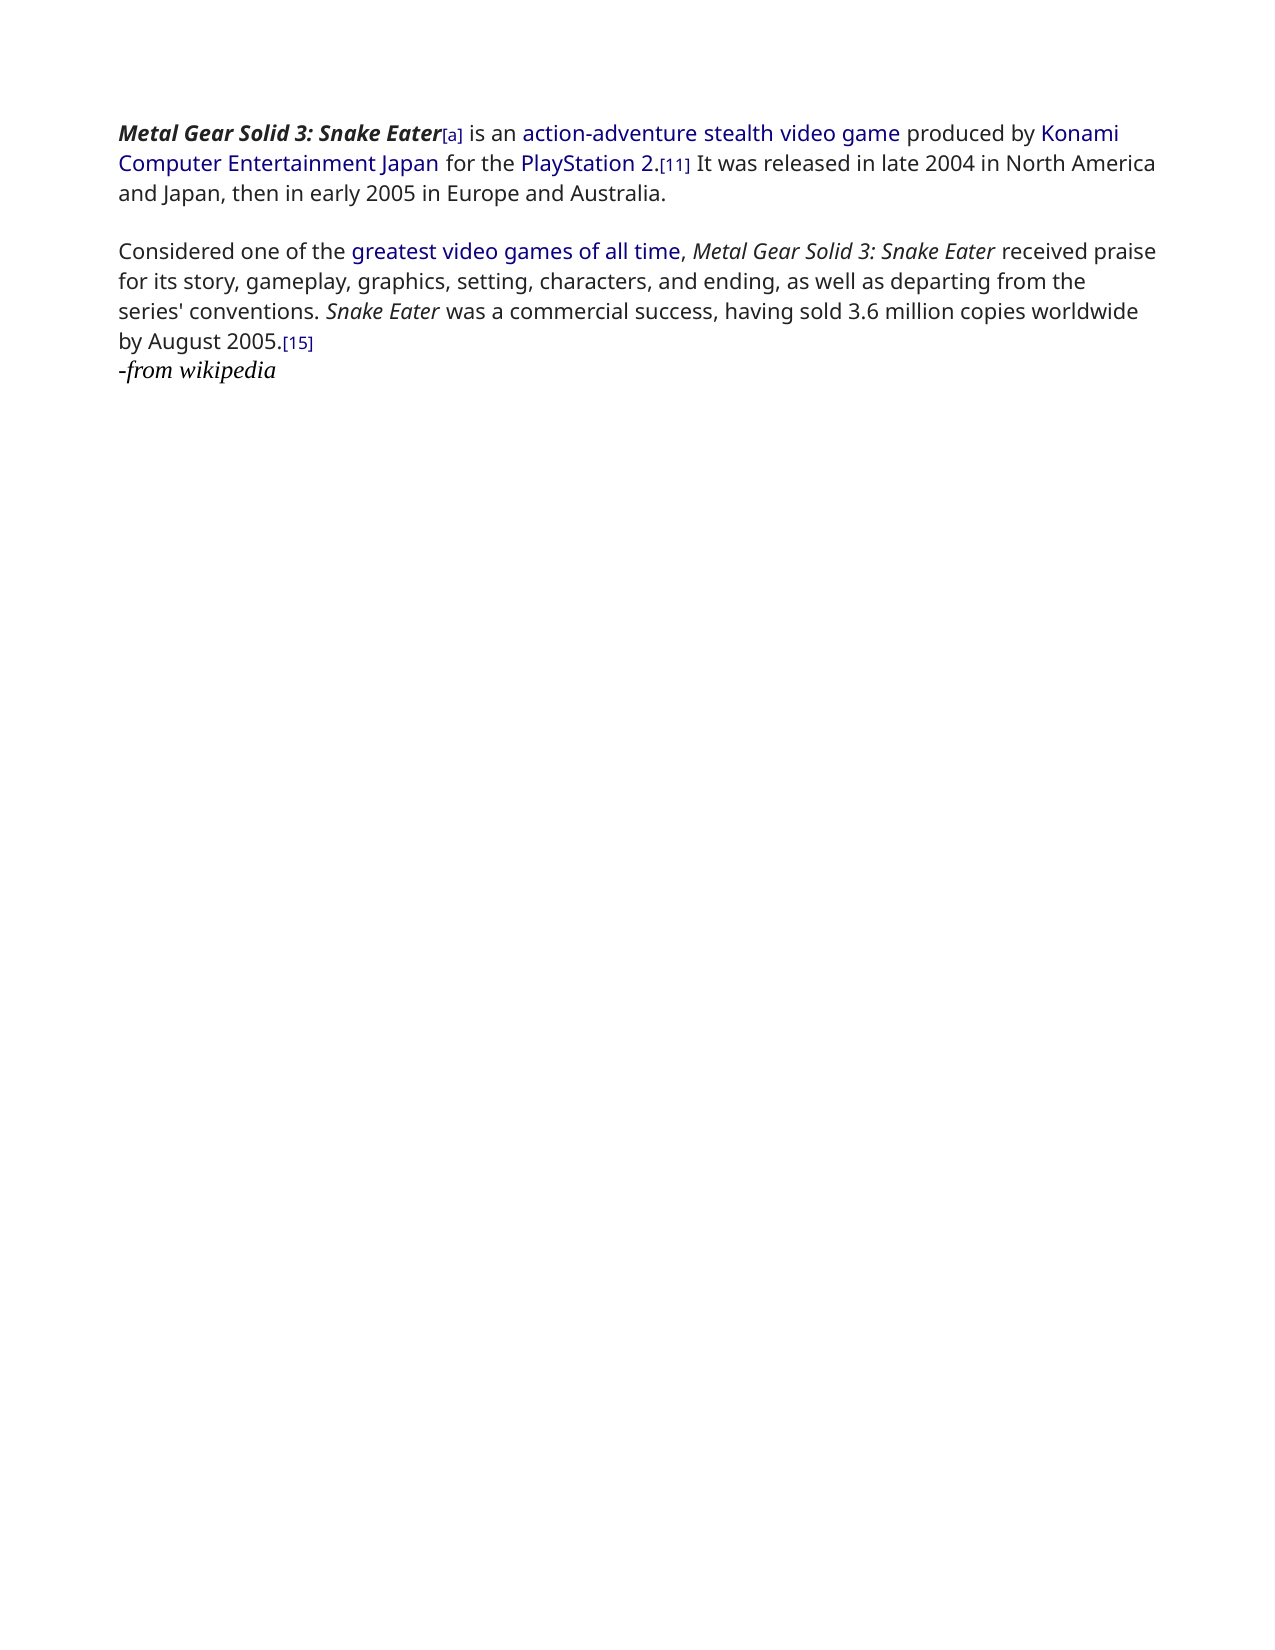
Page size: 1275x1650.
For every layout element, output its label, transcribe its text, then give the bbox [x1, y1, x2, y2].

text Metal Gear Solid 3: Snake Eater[a] is an action-adventure stealth video game produced by Konami Computer Entertainment Japan for the PlayStation 2.[11] It was released in late 2004 in North America and Japan, then in early 2005 in Europe and Australia. [118, 118, 1157, 207]
text Considered one of the greatest video games of all time, Metal Gear Solid 3: Snake Eater received praise for its story, gameplay, graphics, setting, characters, and ending, as well as departing from the series' conventions. Snake Eater was a commercial success, having sold 3.6 million copies worldwide by August 2005.[15] [118, 236, 1157, 355]
text -from wikipedia [118, 355, 1157, 384]
